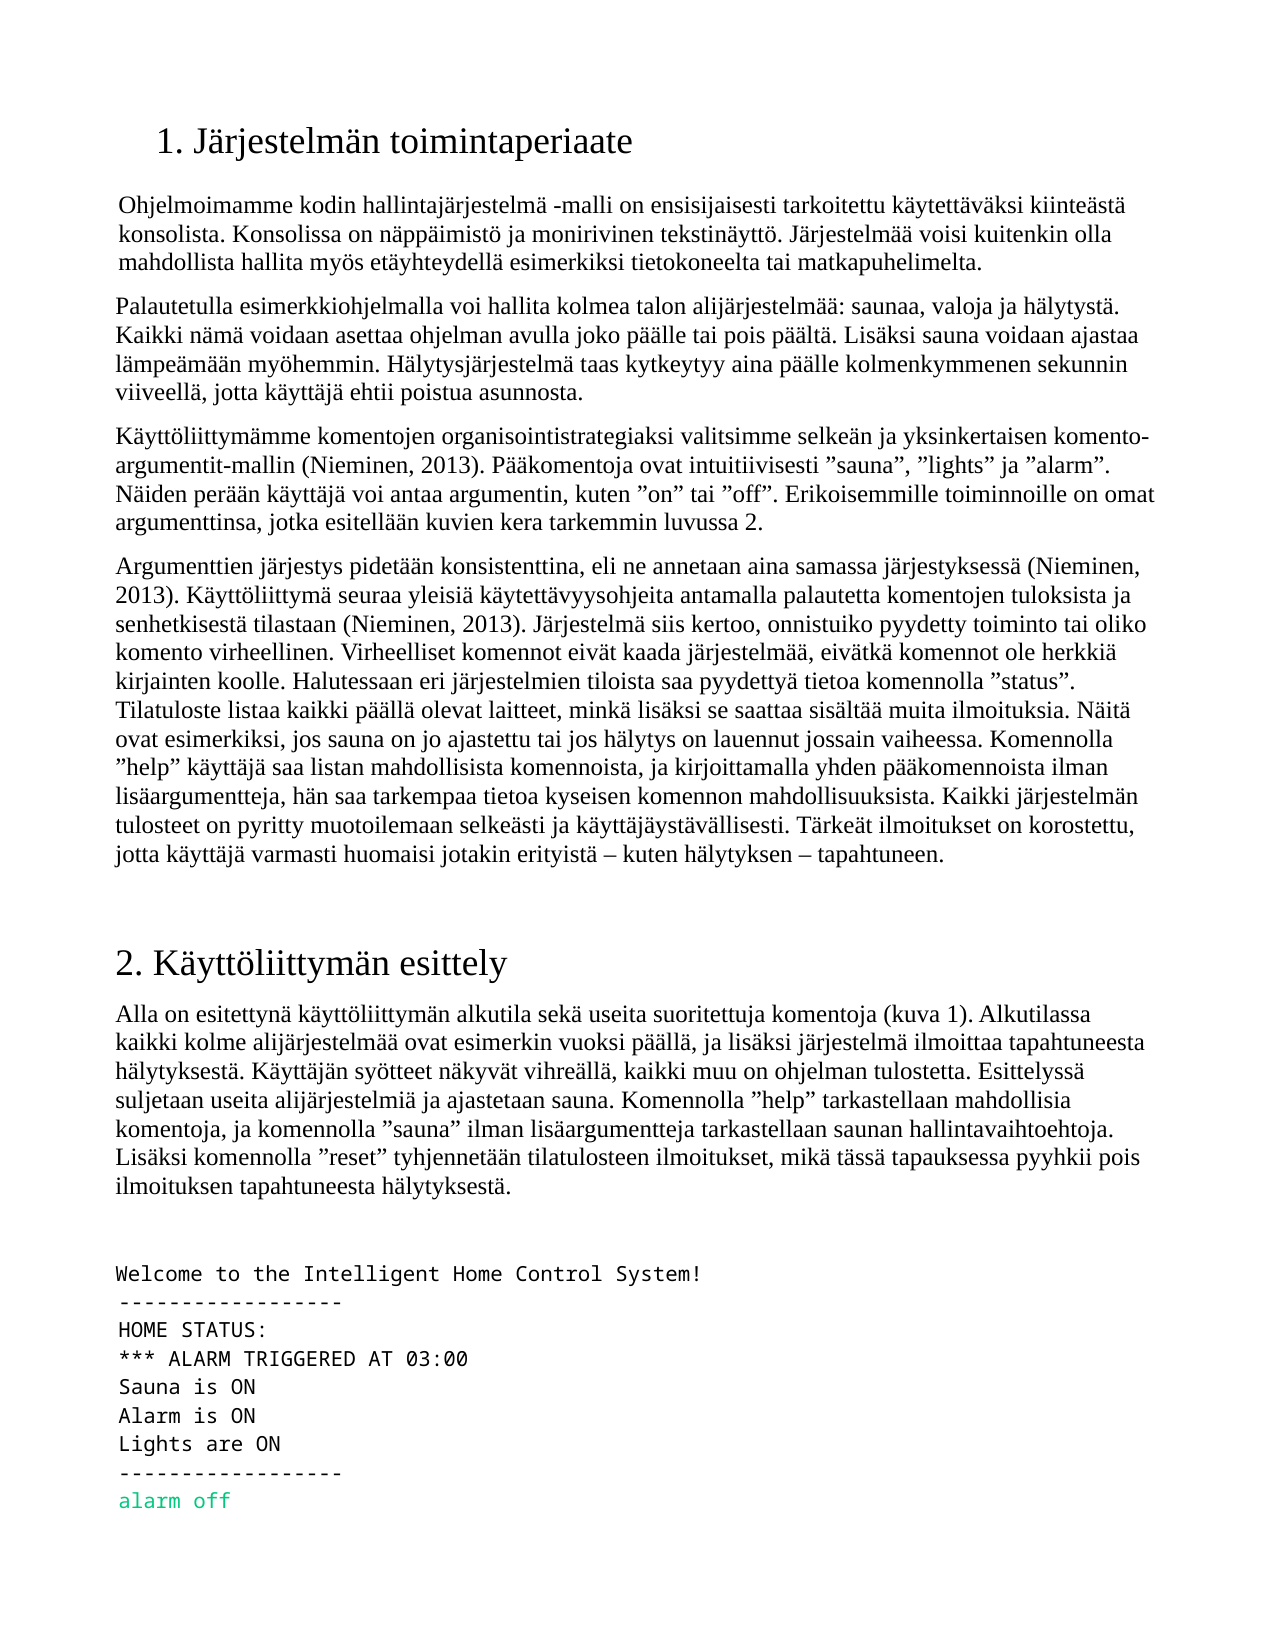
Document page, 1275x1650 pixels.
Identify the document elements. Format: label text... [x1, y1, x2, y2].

text Argumenttien järjestys pidetään konsistenttina, eli ne annetaan aina samassa järjestyksessä (Nieminen, 2013). Käyttöliittymä seuraa yleisiä käytettävyysohjeita antamalla palautetta komentojen tuloksista ja senhetkisestä tilastaan (Nieminen, 2013). Järjestelmä siis kertoo, onnistuiko pyydetty toiminto tai oliko komento virheellinen. Virheelliset komennot eivät kaada järjestelmää, eivätkä komennot ole herkkiä kirjainten koolle. Halutessaan eri järjestelmien tiloista saa pyydettyä tietoa komennolla ”status”. Tilatuloste listaa kaikki päällä olevat laitteet, minkä lisäksi se saattaa sisältää muita ilmoituksia. Näitä ovat esimerkiksi, jos sauna on jo ajastettu tai jos hälytys on lauennut jossain vaiheessa. Komennolla ”help” käyttäjä saa listan mahdollisista komennoista, ja kirjoittamalla yhden pääkomennoista ilman lisäargumentteja, hän saa tarkempaa tietoa kyseisen komennon mahdollisuuksista. Kaikki järjestelmän tulosteet on pyritty muotoilemaan selkeästi ja käyttäjäystävällisesti. Tärkeät ilmoitukset on korostettu, jotta käyttäjä varmasti huomaisi jotakin erityistä – kuten hälytyksen – tapahtuneen. [115, 551, 1157, 867]
text Ohjelmoimamme kodin hallintajärjestelmä -malli on ensisijaisesti tarkoitettu käytettäväksi kiinteästä konsolista. Konsolissa on näppäimistö ja monirivinen tekstinäyttö. Järjestelmää voisi kuitenkin olla mahdollista hallita myös etäyhteydellä esimerkiksi tietokoneelta tai matkapuhelimelta. [118, 190, 1157, 276]
text ------------------ [118, 1458, 1157, 1486]
text Welcome to the Intelligent Home Control System! [115, 1259, 1157, 1287]
text Sauna is ON [118, 1372, 1157, 1401]
text ------------------ [118, 1287, 1157, 1316]
text Alarm is ON [118, 1401, 1157, 1429]
text HOME STATUS: [118, 1316, 1157, 1344]
list Järjestelmän toimintaperiaate [156, 118, 1157, 161]
text Lights are ON [118, 1429, 1157, 1458]
text alarm off [118, 1486, 1157, 1515]
text Alla on esitettynä käyttöliittymän alkutila sekä useita suoritettuja komentoja (kuva 1). Alkutilassa kaikki kolme alijärjestelmää ovat esimerkin vuoksi päällä, ja lisäksi järjestelmä ilmoittaa tapahtuneesta hälytyksestä. Käyttäjän syötteet näkyvät vihreällä, kaikki muu on ohjelman tulostetta. Esittelyssä suljetaan useita alijärjestelmiä ja ajastetaan sauna. Komennolla ”help” tarkastellaan mahdollisia komentoja, ja komennolla ”sauna” ilman lisäargumentteja tarkastellaan saunan hallintavaihtoehtoja. Lisäksi komennolla ”reset” tyhjennetään tilatulosteen ilmoitukset, mikä tässä tapauksessa pyyhkii pois ilmoituksen tapahtuneesta hälytyksestä. [115, 999, 1157, 1200]
text 2. Käyttöliittymän esittely [115, 941, 1157, 984]
text *** ALARM TRIGGERED AT 03:00 [118, 1344, 1157, 1372]
text Käyttöliittymämme komentojen organisointistrategiaksi valitsimme selkeän ja yksinkertaisen komento-argumentit-mallin (Nieminen, 2013). Pääkomentoja ovat intuitiivisesti ”sauna”, ”lights” ja ”alarm”. Näiden perään käyttäjä voi antaa argumentin, kuten ”on” tai ”off”. Erikoisemmille toiminnoille on omat argumenttinsa, jotka esitellään kuvien kera tarkemmin luvussa 2. [115, 421, 1157, 536]
text Palautetulla esimerkkiohjelmalla voi hallita kolmea talon alijärjestelmää: saunaa, valoja ja hälytystä. Kaikki nämä voidaan asettaa ohjelman avulla joko päälle tai pois päältä. Lisäksi sauna voidaan ajastaa lämpeämään myöhemmin. Hälytysjärjestelmä taas kytkeytyy aina päälle kolmenkymmenen sekunnin viiveellä, jotta käyttäjä ehtii poistua asunnosta. [115, 291, 1157, 406]
